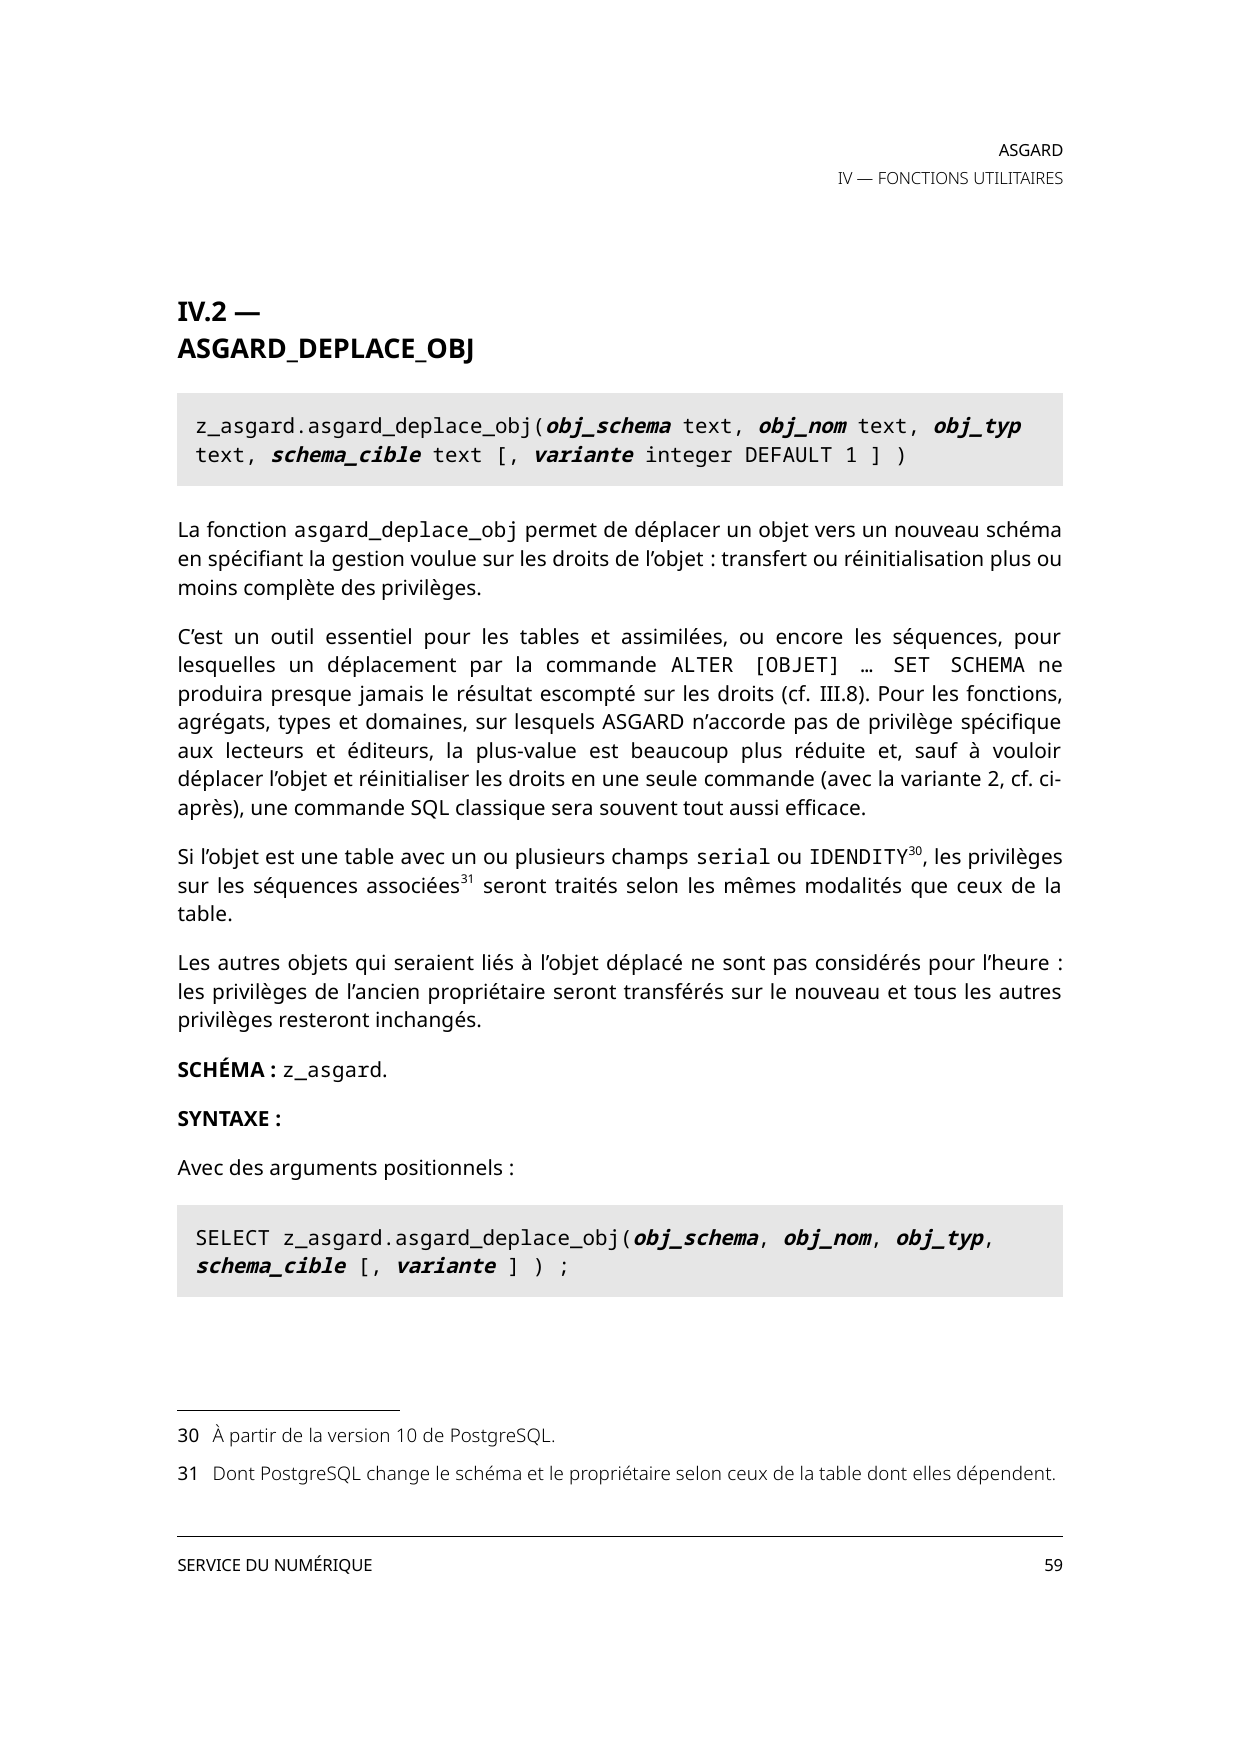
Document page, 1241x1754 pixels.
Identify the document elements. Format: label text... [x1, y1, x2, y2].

subtitle asgard_deplace_obj [177, 286, 1063, 369]
text Dont PostgreSQL change le schéma et le propriétaire selon ceux de la table dont elles dépendent. [177, 1460, 1063, 1486]
text C’est un outil essentiel pour les tables et assimilées, ou encore les séquences, pour lesquelles un déplacement par la commande ALTER [OBJET] … SET SCHEMA ne produira presque jamais le résultat escompté sur les droits (cf. III.8). Pour les fonctions, agrégats, types et domaines, sur lesquels ASGARD n’accorde pas de privilège spécifique aux lecteurs et éditeurs, la plus-value est beaucoup plus réduite et, sauf à vouloir déplacer l’objet et réinitialiser les droits en une seule commande (avec la variante 2, cf. ci-après), une commande SQL classique sera souvent tout aussi efficace. [177, 622, 1063, 821]
text Syntaxe : [177, 1104, 1063, 1132]
text Schéma : z_asgard. [177, 1054, 1063, 1083]
text À partir de la version 10 de PostgreSQL. [177, 1422, 1063, 1448]
text Avec des arguments positionnels : [177, 1153, 1063, 1181]
text Les autres objets qui seraient liés à l’objet déplacé ne sont pas considérés pour l’heure : les privilèges de l’ancien propriétaire seront transférés sur le nouveau et tous les autres privilèges resteront inchangés. [177, 948, 1063, 1034]
text z_asgard.asgard_deplace_obj(obj_schema text, obj_nom text, obj_typ text, schema_cible text [, variante integer DEFAULT 1 ] ) [177, 393, 1063, 486]
text Si l’objet est une table avec un ou plusieurs champs serial ou IDENDITY, les privilèges sur les séquences associées seront traités selon les mêmes modalités que ceux de la table. [177, 842, 1063, 928]
text La fonction asgard_deplace_obj permet de déplacer un objet vers un nouveau schéma en spécifiant la gestion voulue sur les droits de l’objet : transfert ou réinitialisation plus ou moins complète des privilèges. [177, 515, 1063, 601]
text SELECT z_asgard.asgard_deplace_obj(obj_schema, obj_nom, obj_typ, schema_cible [, variante ] ) ; [177, 1205, 1063, 1297]
